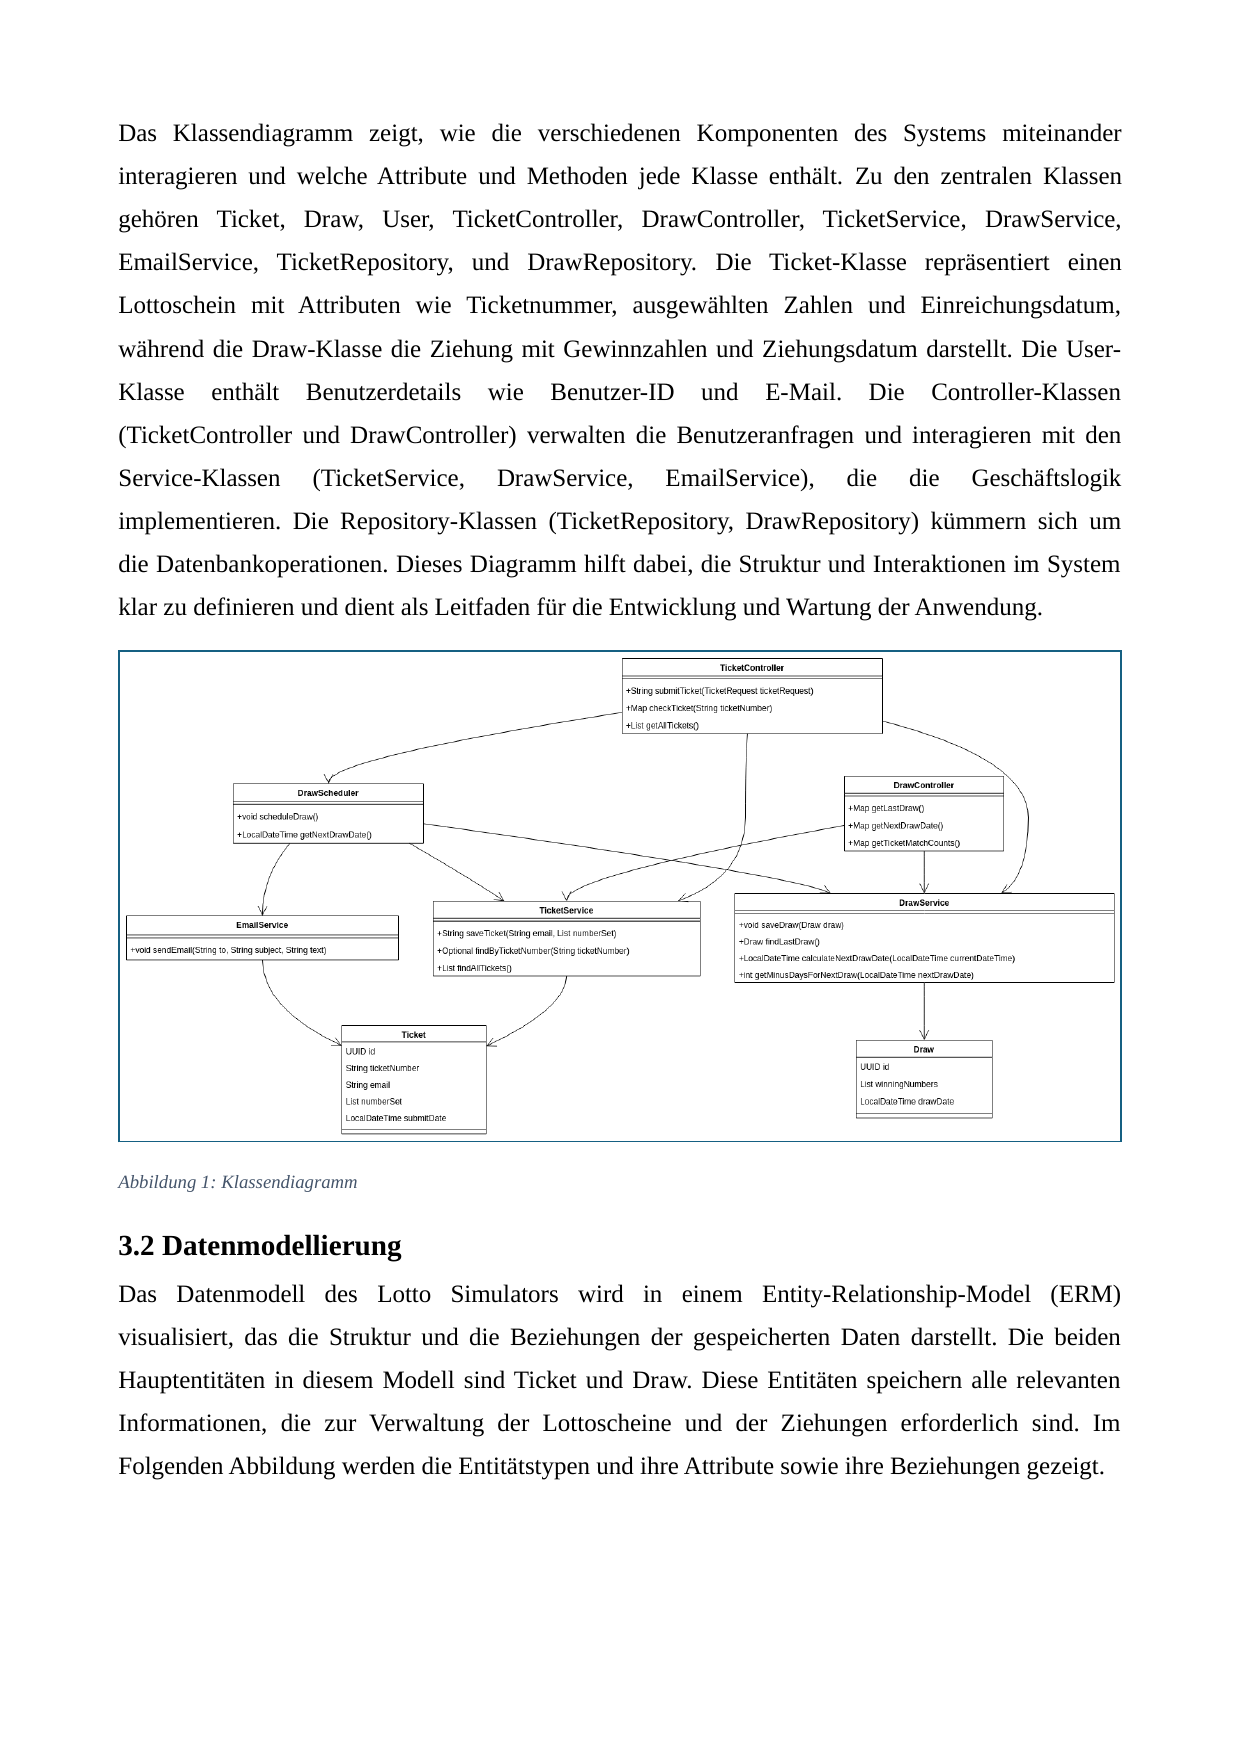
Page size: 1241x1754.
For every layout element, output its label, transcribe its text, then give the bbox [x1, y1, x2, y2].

text Das Klassendiagramm zeigt, wie die verschiedenen Komponenten des Systems miteinander interagieren und welche Attribute und Methoden jede Klasse enthält. Zu den zentralen Klassen gehören Ticket, Draw, User, TicketController, DrawController, TicketService, DrawService, EmailService, TicketRepository, und DrawRepository. Die Ticket-Klasse repräsentiert einen Lottoschein mit Attributen wie Ticketnummer, ausgewählten Zahlen und Einreichungsdatum, während die Draw-Klasse die Ziehung mit Gewinnzahlen und Ziehungsdatum darstellt. Die User-Klasse enthält Benutzerdetails wie Benutzer-ID und E-Mail. Die Controller-Klassen (TicketController und DrawController) verwalten die Benutzeranfragen und interagieren mit den Service-Klassen (TicketService, DrawService, EmailService), die die Geschäftslogik implementieren. Die Repository-Klassen (TicketRepository, DrawRepository) kümmern sich um die Datenbankoperationen. Dieses Diagramm hilft dabei, die Struktur und Interaktionen im System klar zu definieren und dient als Leitfaden für die Entwicklung und Wartung der Anwendung. [118, 118, 1122, 621]
text Abbildung 1: Klassendiagramm [118, 1171, 1122, 1193]
subtitle 3.2 Datenmodellierung [118, 1228, 1122, 1262]
text Das Datenmodell des Lotto Simulators wird in einem Entity-Relationship-Model (ERM) visualisiert, das die Struktur und die Beziehungen der gespeicherten Daten darstellt. Die beiden Hauptentitäten in diesem Modell sind Ticket und Draw. Diese Entitäten speichern alle relevanten Informationen, die zur Verwaltung der Lottoscheine und der Ziehungen erforderlich sind. Im Folgenden Abbildung werden die Entitätstypen und ihre Attribute sowie ihre Beziehungen gezeigt. [118, 1279, 1122, 1480]
picture [120, 652, 1120, 1141]
